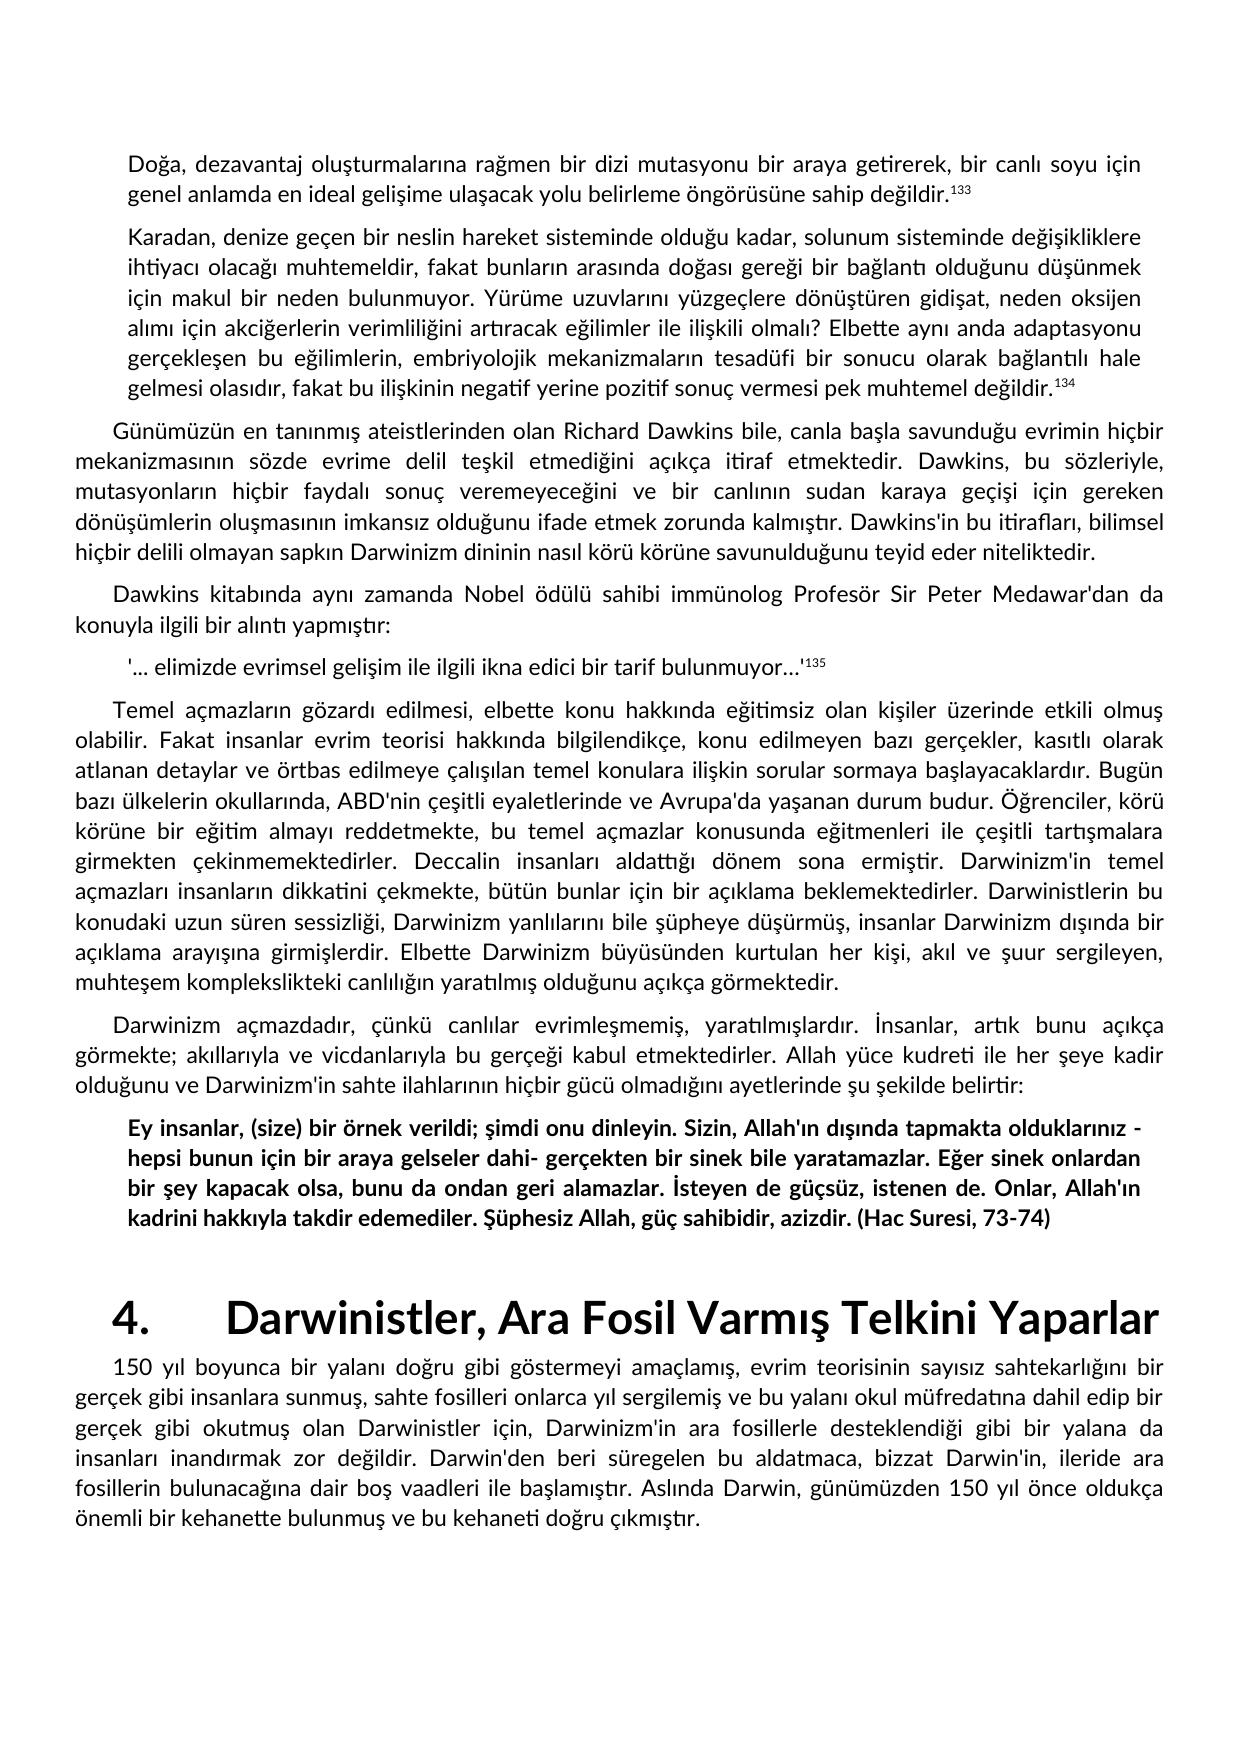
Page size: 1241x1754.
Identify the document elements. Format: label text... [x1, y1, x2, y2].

text Karadan, denize geçen bir neslin hareket sisteminde olduğu kadar, solunum sisteminde değişikliklere ihtiyacı olacağı muhtemeldir, fakat bunların arasında doğası gereği bir bağlantı olduğunu düşünmek için makul bir neden bulunmuyor. Yürüme uzuvlarını yüzgeçlere dönüştüren gidişat, neden oksijen alımı için akciğerlerin verimliliğini artıracak eğilimler ile ilişkili olmalı? Elbette aynı anda adaptasyonu gerçekleşen bu eğilimlerin, embriyolojik mekanizmaların tesadüfi bir sonucu olarak bağlantılı hale gelmesi olasıdır, fakat bu ilişkinin negatif yerine pozitif sonuç vermesi pek muhtemel değildir.134 [127, 223, 1143, 401]
text Dawkins kitabında aynı zamanda Nobel ödülü sahibi immünolog Profesör Sir Peter Medawar'dan da konuyla ilgili bir alıntı yapmıştır: [75, 580, 1165, 638]
text Darwinizm açmazdadır, çünkü canlılar evrimleşmemiş, yaratılmışlardır. İnsanlar, artık bunu açıkça görmekte; akıllarıyla ve vicdanlarıyla bu gerçeği kabul etmektedirler. Allah yüce kudreti ile her şeye kadir olduğunu ve Darwinizm'in sahte ilahlarının hiçbir gücü olmadığını ayetlerinde şu şekilde belirtir: [75, 1010, 1165, 1098]
text Günümüzün en tanınmış ateistlerinden olan Richard Dawkins bile, canla başla savunduğu evrimin hiçbir mekanizmasının sözde evrime delil teşkil etmediğini açıkça itiraf etmektedir. Dawkins, bu sözleriyle, mutasyonların hiçbir faydalı sonuç veremeyeceğini ve bir canlının sudan karaya geçişi için gereken dönüşümlerin oluşmasının imkansız olduğunu ifade etmek zorunda kalmıştır. Dawkins'in bu itirafları, bilimsel hiçbir delili olmayan sapkın Darwinizm dininin nasıl körü körüne savunulduğunu teyid eder niteliktedir. [75, 417, 1165, 565]
text 150 yıl boyunca bir yalanı doğru gibi göstermeyi amaçlamış, evrim teorisinin sayısız sahtekarlığını bir gerçek gibi insanlara sunmuş, sahte fosilleri onlarca yıl sergilemiş ve bu yalanı okul müfredatına dahil edip bir gerçek gibi okutmuş olan Darwinistler için, Darwinizm'in ara fosillerle desteklendiği gibi bir yalana da insanları inandırmak zor değildir. Darwin'den beri süregelen bu aldatmaca, bizzat Darwin'in, ileride ara fosillerin bulunacağına dair boş vaadleri ile başlamıştır. Aslında Darwin, günümüzden 150 yıl önce oldukça önemli bir kehanette bulunmuş ve bu kehaneti doğru çıkmıştır. [75, 1353, 1165, 1531]
text '... elimizde evrimsel gelişim ile ilgili ikna edici bir tarif bulunmuyor…'135 [127, 653, 1143, 681]
text Doğa, dezavantaj oluşturmalarına rağmen bir dizi mutasyonu bir araya getirerek, bir canlı soyu için genel anlamda en ideal gelişime ulaşacak yolu belirleme öngörüsüne sahip değildir.133 [127, 150, 1143, 208]
text Ey insanlar, (size) bir örnek verildi; şimdi onu dinleyin. Sizin, Allah'ın dışında tapmakta olduklarınız -hepsi bunun için bir araya gelseler dahi- gerçekten bir sinek bile yaratamazlar. Eğer sinek onlardan bir şey kapacak olsa, bunu da ondan geri alamazlar. İsteyen de güçsüz, istenen de. Onlar, Allah'ın kadrini hakkıyla takdir edemediler. Şüphesiz Allah, güç sahibidir, azizdir. (Hac Suresi, 73-74) [127, 1113, 1143, 1232]
subtitle 4. Darwinistler, Ara Fosil Varmış Telkini Yaparlar [112, 1289, 1165, 1344]
text Temel açmazların gözardı edilmesi, elbette konu hakkında eğitimsiz olan kişiler üzerinde etkili olmuş olabilir. Fakat insanlar evrim teorisi hakkında bilgilendikçe, konu edilmeyen bazı gerçekler, kasıtlı olarak atlanan detaylar ve örtbas edilmeye çalışılan temel konulara ilişkin sorular sormaya başlayacaklardır. Bugün bazı ülkelerin okullarında, ABD'nin çeşitli eyaletlerinde ve Avrupa'da yaşanan durum budur. Öğrenciler, körü körüne bir eğitim almayı reddetmekte, bu temel açmazlar konusunda eğitmenleri ile çeşitli tartışmalara girmekten çekinmemektedirler. Deccalin insanları aldattığı dönem sona ermiştir. Darwinizm'in temel açmazları insanların dikkatini çekmekte, bütün bunlar için bir açıklama beklemektedirler. Darwinistlerin bu konudaki uzun süren sessizliği, Darwinizm yanlılarını bile şüpheye düşürmüş, insanlar Darwinizm dışında bir açıklama arayışına girmişlerdir. Elbette Darwinizm büyüsünden kurtulan her kişi, akıl ve şuur sergileyen, muhteşem komplekslikteki canlılığın yaratılmış olduğunu açıkça görmektedir. [75, 696, 1165, 995]
